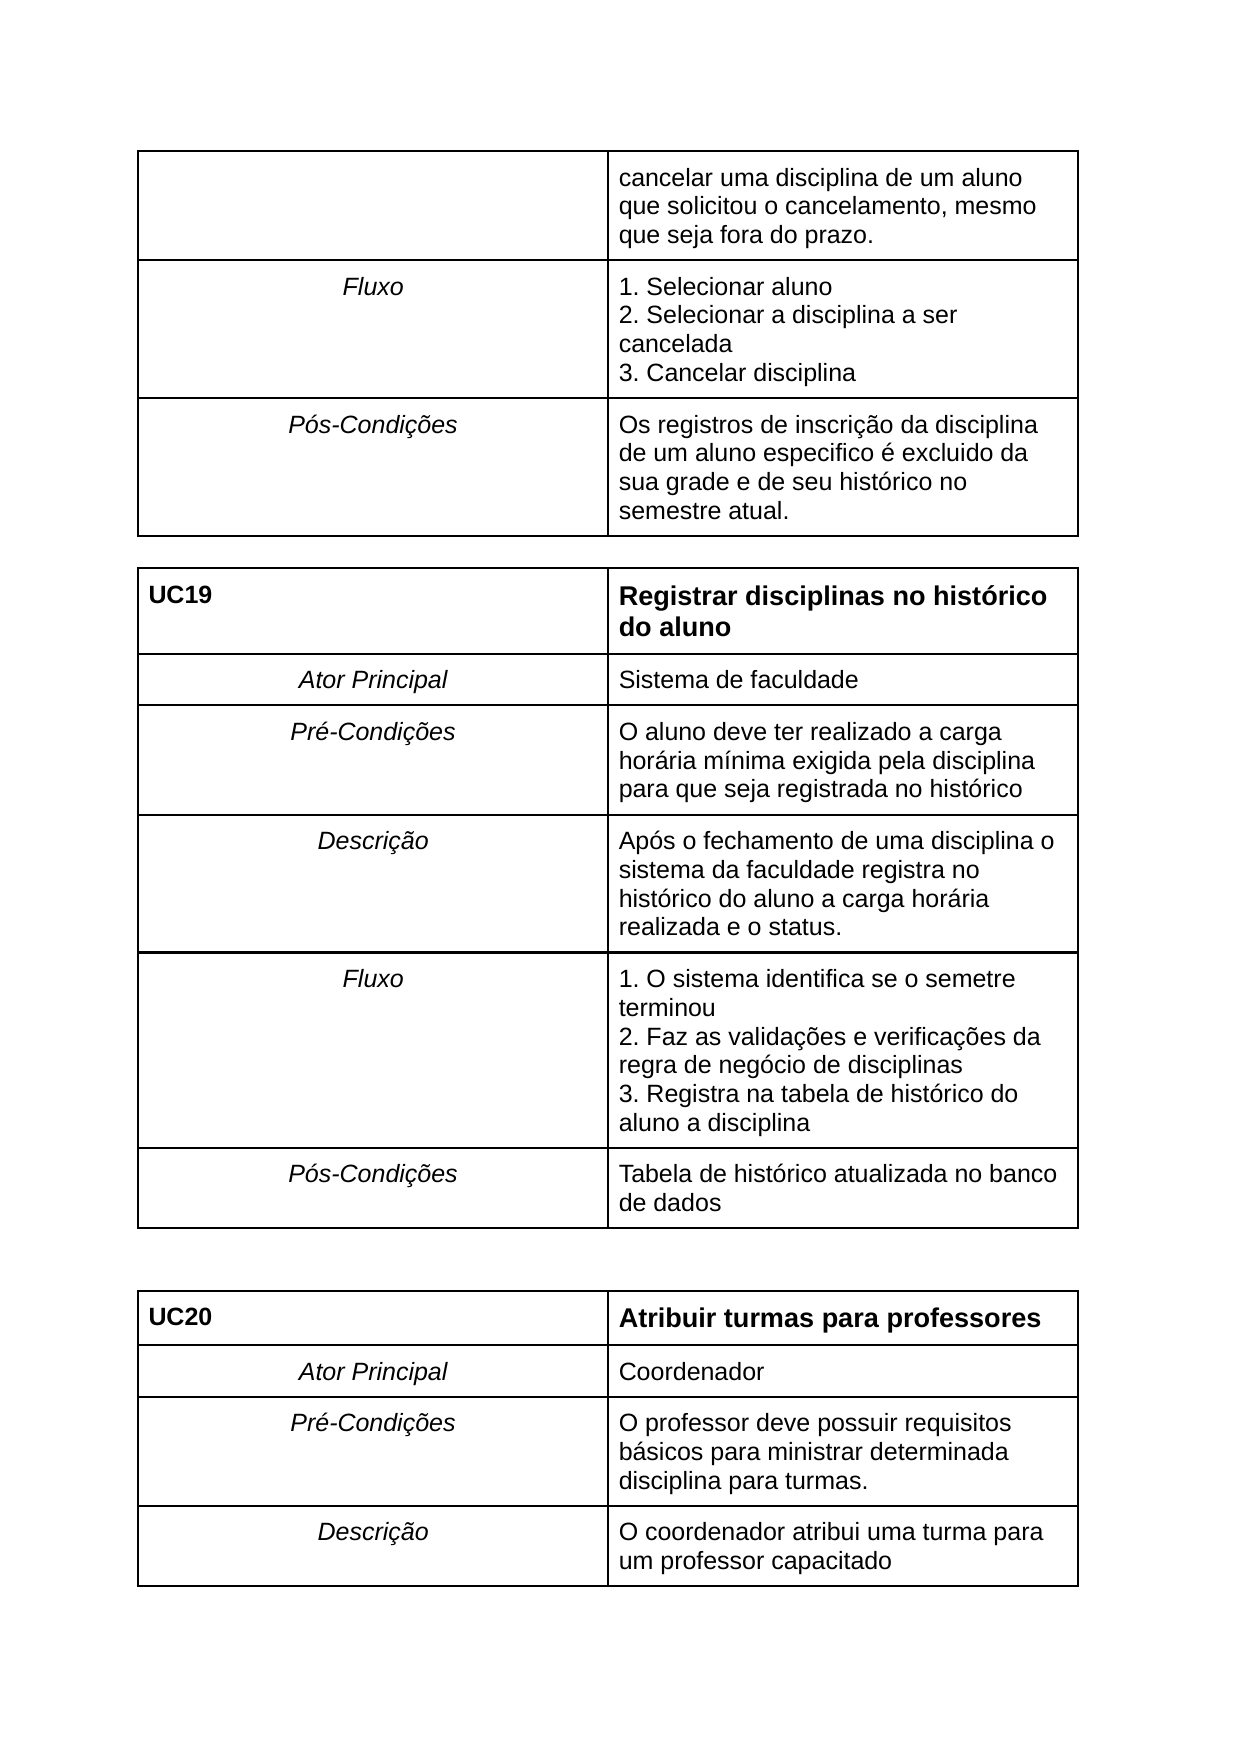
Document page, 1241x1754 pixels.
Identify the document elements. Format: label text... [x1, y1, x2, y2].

table_cell Pré-Condições [139, 706, 607, 813]
table_cell Após o fechamento de uma disciplina o sistema da faculdade registra no histórico do aluno a carga horária realizada e o status. [609, 816, 1077, 951]
table_cell Pós-Condições [139, 1149, 607, 1227]
table_cell Ator Principal [139, 1346, 607, 1396]
table_cell Sistema de faculdade [609, 655, 1077, 704]
table_header UC20 [139, 1292, 607, 1344]
table_cell Fluxo [139, 261, 607, 397]
table_cell Ator Principal [139, 655, 607, 704]
table_cell Pré-Condições [139, 1398, 607, 1505]
table_header Atribuir turmas para professores [609, 1292, 1077, 1344]
table_cell O coordenador atribui uma turma para um professor capacitado [609, 1507, 1077, 1585]
table_header UC19 [139, 569, 607, 653]
table_cell Descrição [139, 816, 607, 951]
table_cell 1. O sistema identifica se o semetre terminou 2. Faz as validações e verificações da regra de negócio de disciplinas 3. Registra na tabela de histórico do aluno a disciplina [609, 954, 1077, 1147]
table_cell Os registros de inscrição da disciplina de um aluno especifico é excluido da sua grade e de seu histórico no semestre atual. [609, 399, 1077, 535]
table_cell cancelar uma disciplina de um aluno que solicitou o cancelamento, mesmo que seja fora do prazo. [609, 152, 1077, 259]
table_cell Descrição [139, 1507, 607, 1585]
table_cell Coordenador [609, 1346, 1077, 1396]
table_header Registrar disciplinas no histórico do aluno [609, 569, 1077, 653]
table_cell O aluno deve ter realizado a carga horária mínima exigida pela disciplina para que seja registrada no histórico [609, 706, 1077, 813]
table_cell Fluxo [139, 954, 607, 1147]
table_cell [139, 152, 607, 259]
table_cell Pós-Condições [139, 399, 607, 535]
table_cell O professor deve possuir requisitos básicos para ministrar determinada disciplina para turmas. [609, 1398, 1077, 1505]
table_cell 1. Selecionar aluno 2. Selecionar a disciplina a ser cancelada 3. Cancelar disciplina [609, 261, 1077, 397]
table_cell Tabela de histórico atualizada no banco de dados [609, 1149, 1077, 1227]
